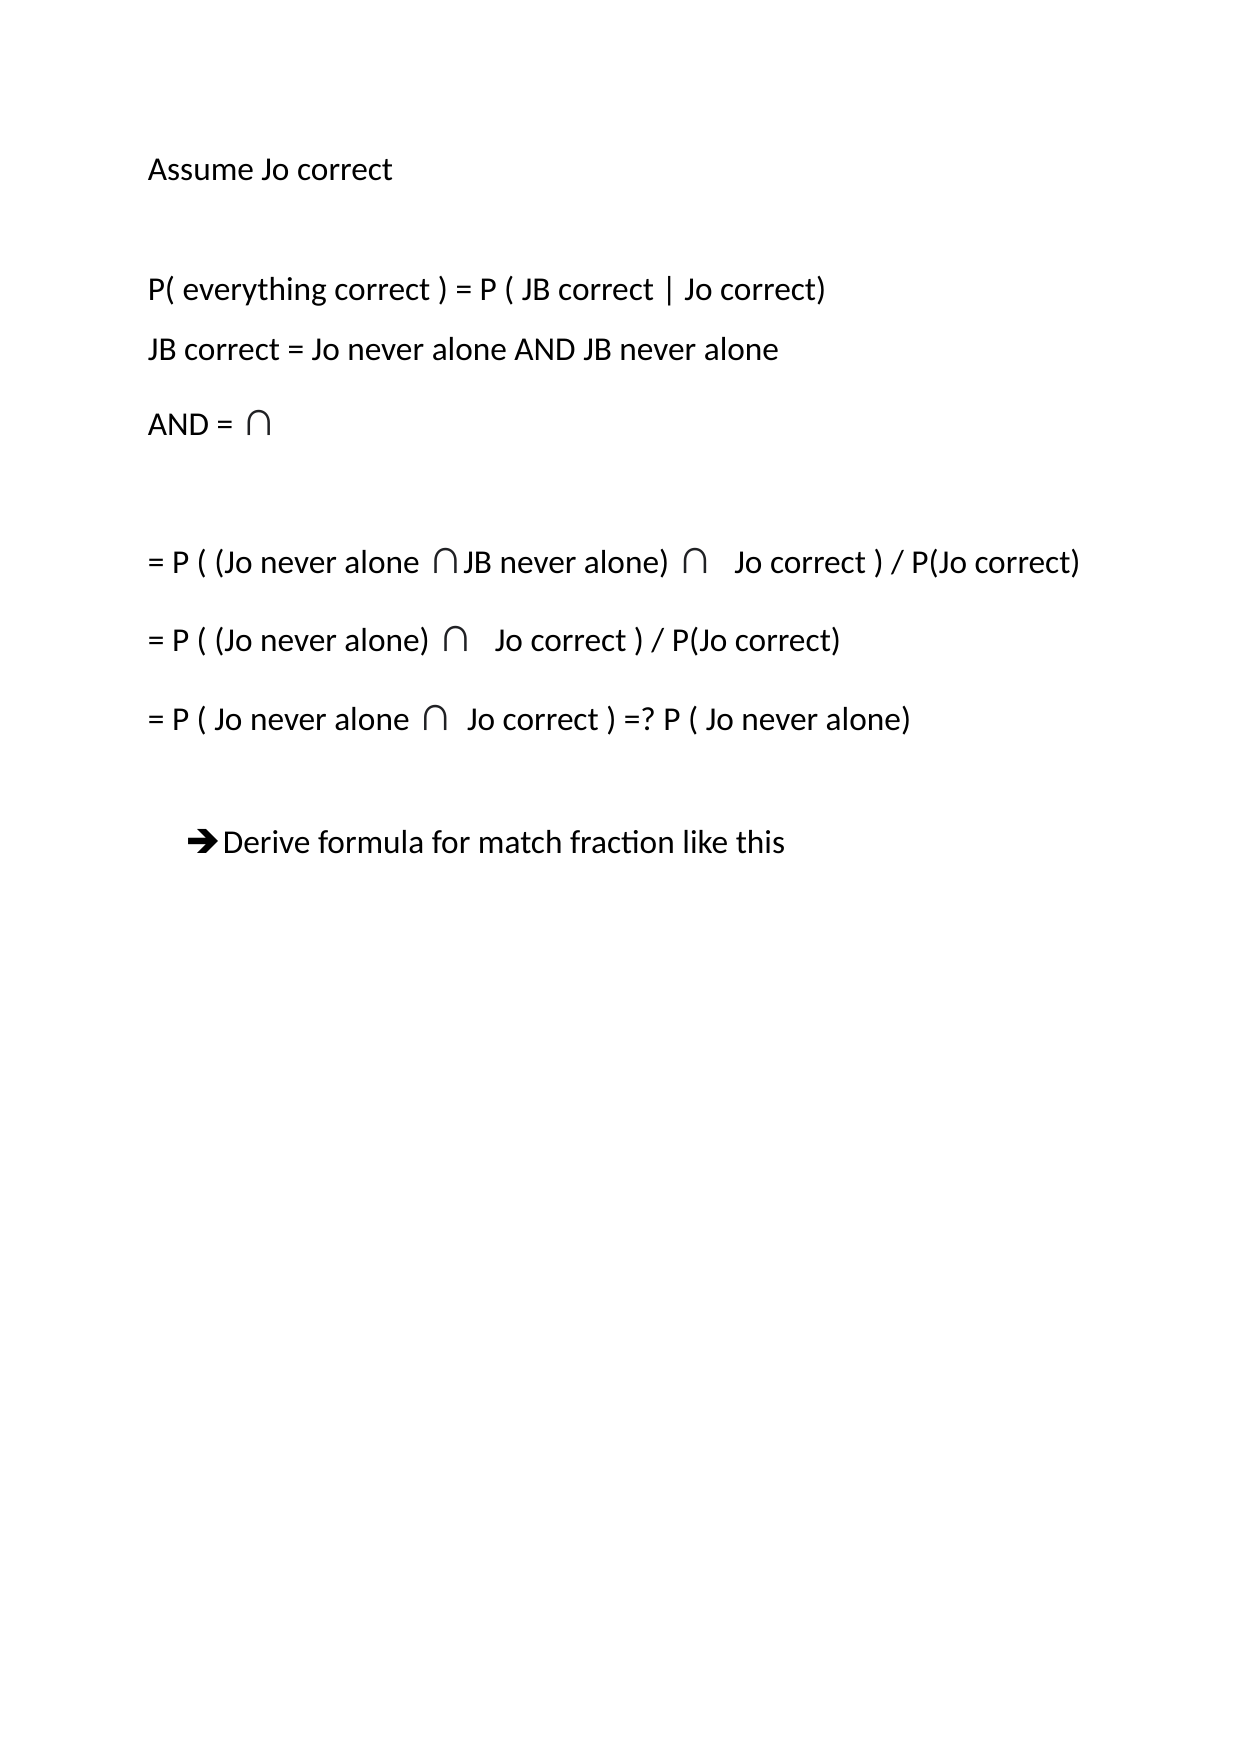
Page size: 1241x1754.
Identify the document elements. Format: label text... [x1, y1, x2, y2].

text Assume Jo correct [148, 148, 1093, 188]
text JB correct = Jo never alone AND JB never alone [148, 328, 1093, 369]
text AND = ∩ [148, 388, 1093, 446]
list Derive formula for match fraction like this [185, 821, 1093, 862]
text = P ( (Jo never alone) ∩ Jo correct ) / P(Jo correct) [148, 605, 1093, 662]
text = P ( (Jo never alone ∩JB never alone) ∩ Jo correct ) / P(Jo correct) [148, 527, 1093, 584]
text = P ( Jo never alone ∩ Jo correct ) =? P ( Jo never alone) [148, 683, 1093, 741]
text P( everything correct ) = P ( JB correct | Jo correct) [148, 268, 1093, 309]
